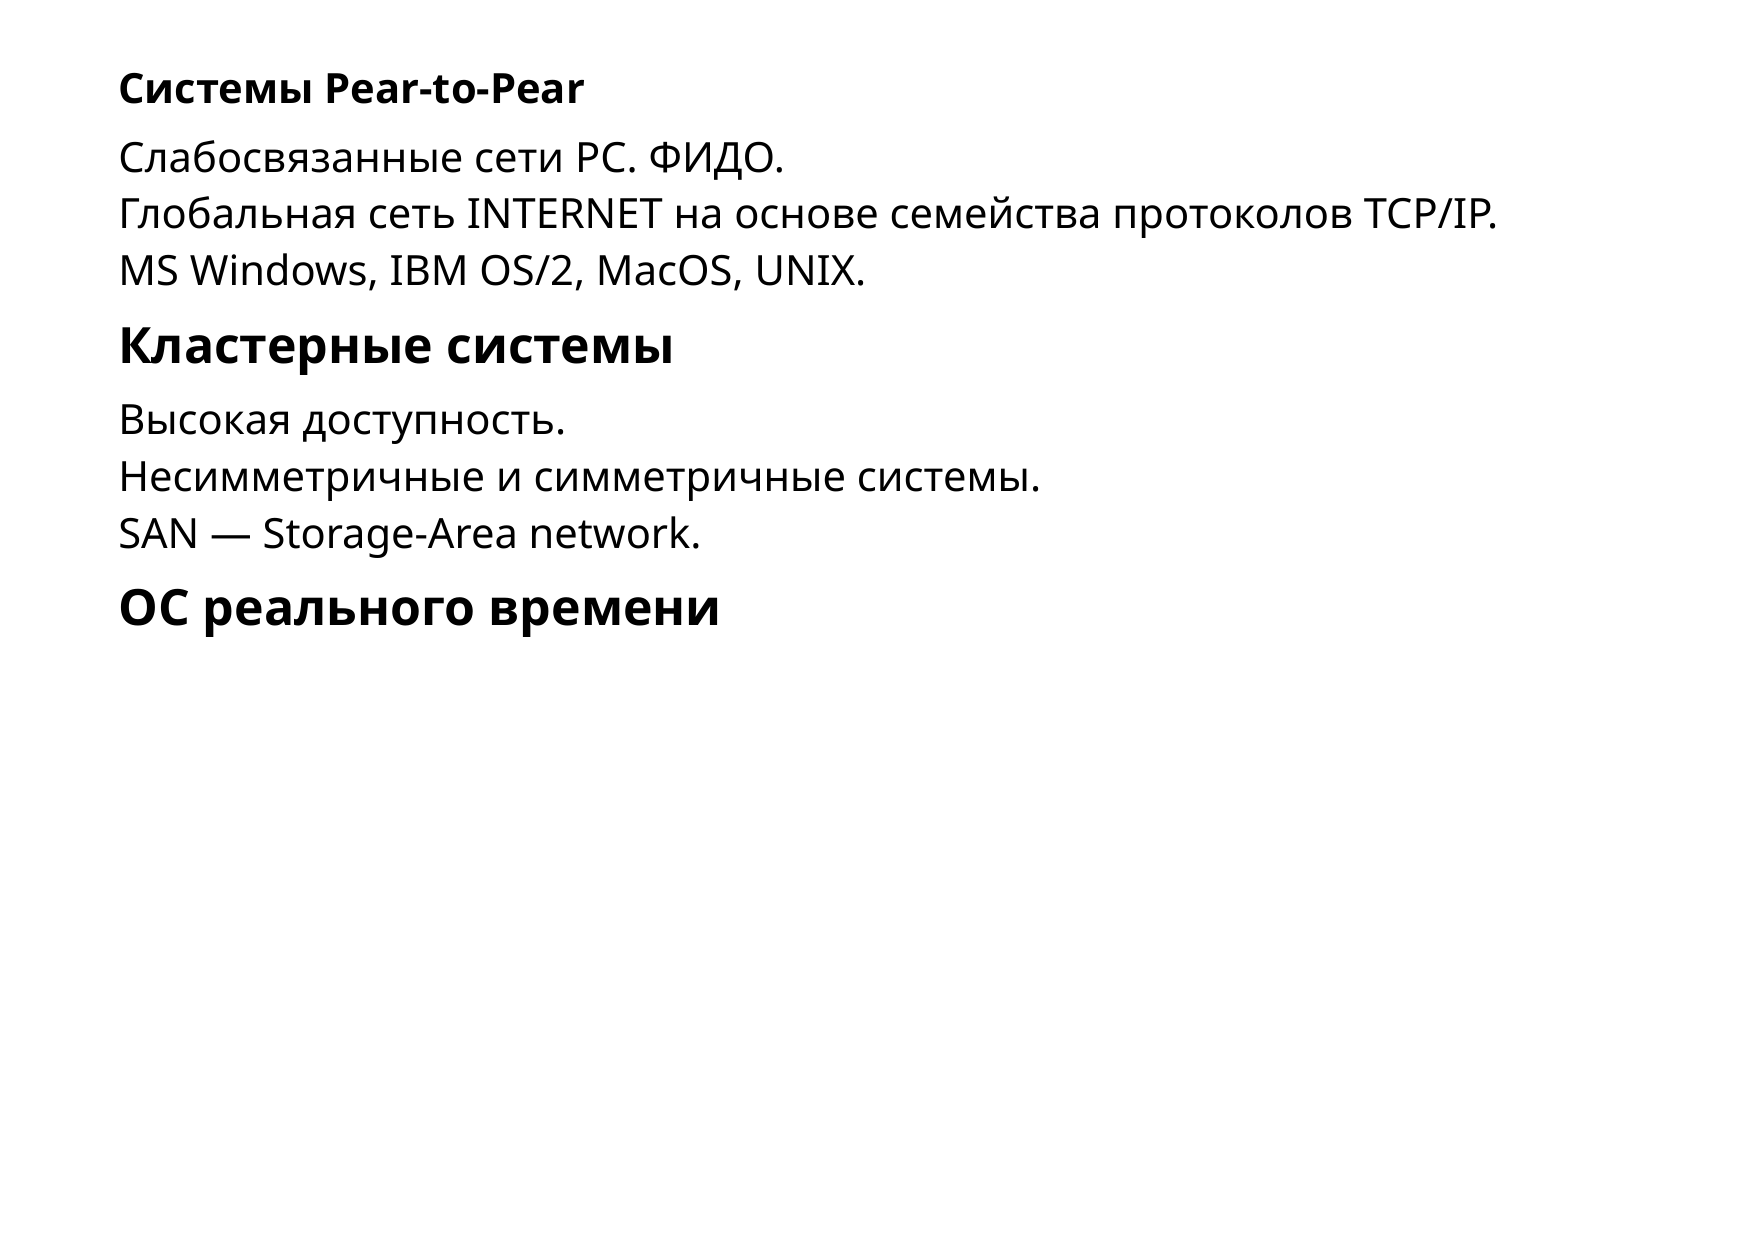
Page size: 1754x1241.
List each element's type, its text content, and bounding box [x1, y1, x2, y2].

text Глобальная сеть INTERNET на основе семейства протоколов TCP/IP. [59, 184, 1695, 241]
subtitle Системы Pear-to-Pear [59, 59, 1695, 116]
text SAN — Storage-Area network. [59, 504, 1695, 561]
text Высокая доступность. [59, 390, 1695, 447]
text MS Windows, IBM OS/2, MacOS, UNIX. [59, 241, 1695, 298]
subtitle ОС реального времени [59, 572, 1695, 640]
subtitle Кластерные системы [59, 310, 1695, 378]
text Несимметричные и симметричные системы. [59, 447, 1695, 504]
text Слабосвязанные сети PC. ФИДО. [59, 128, 1695, 184]
